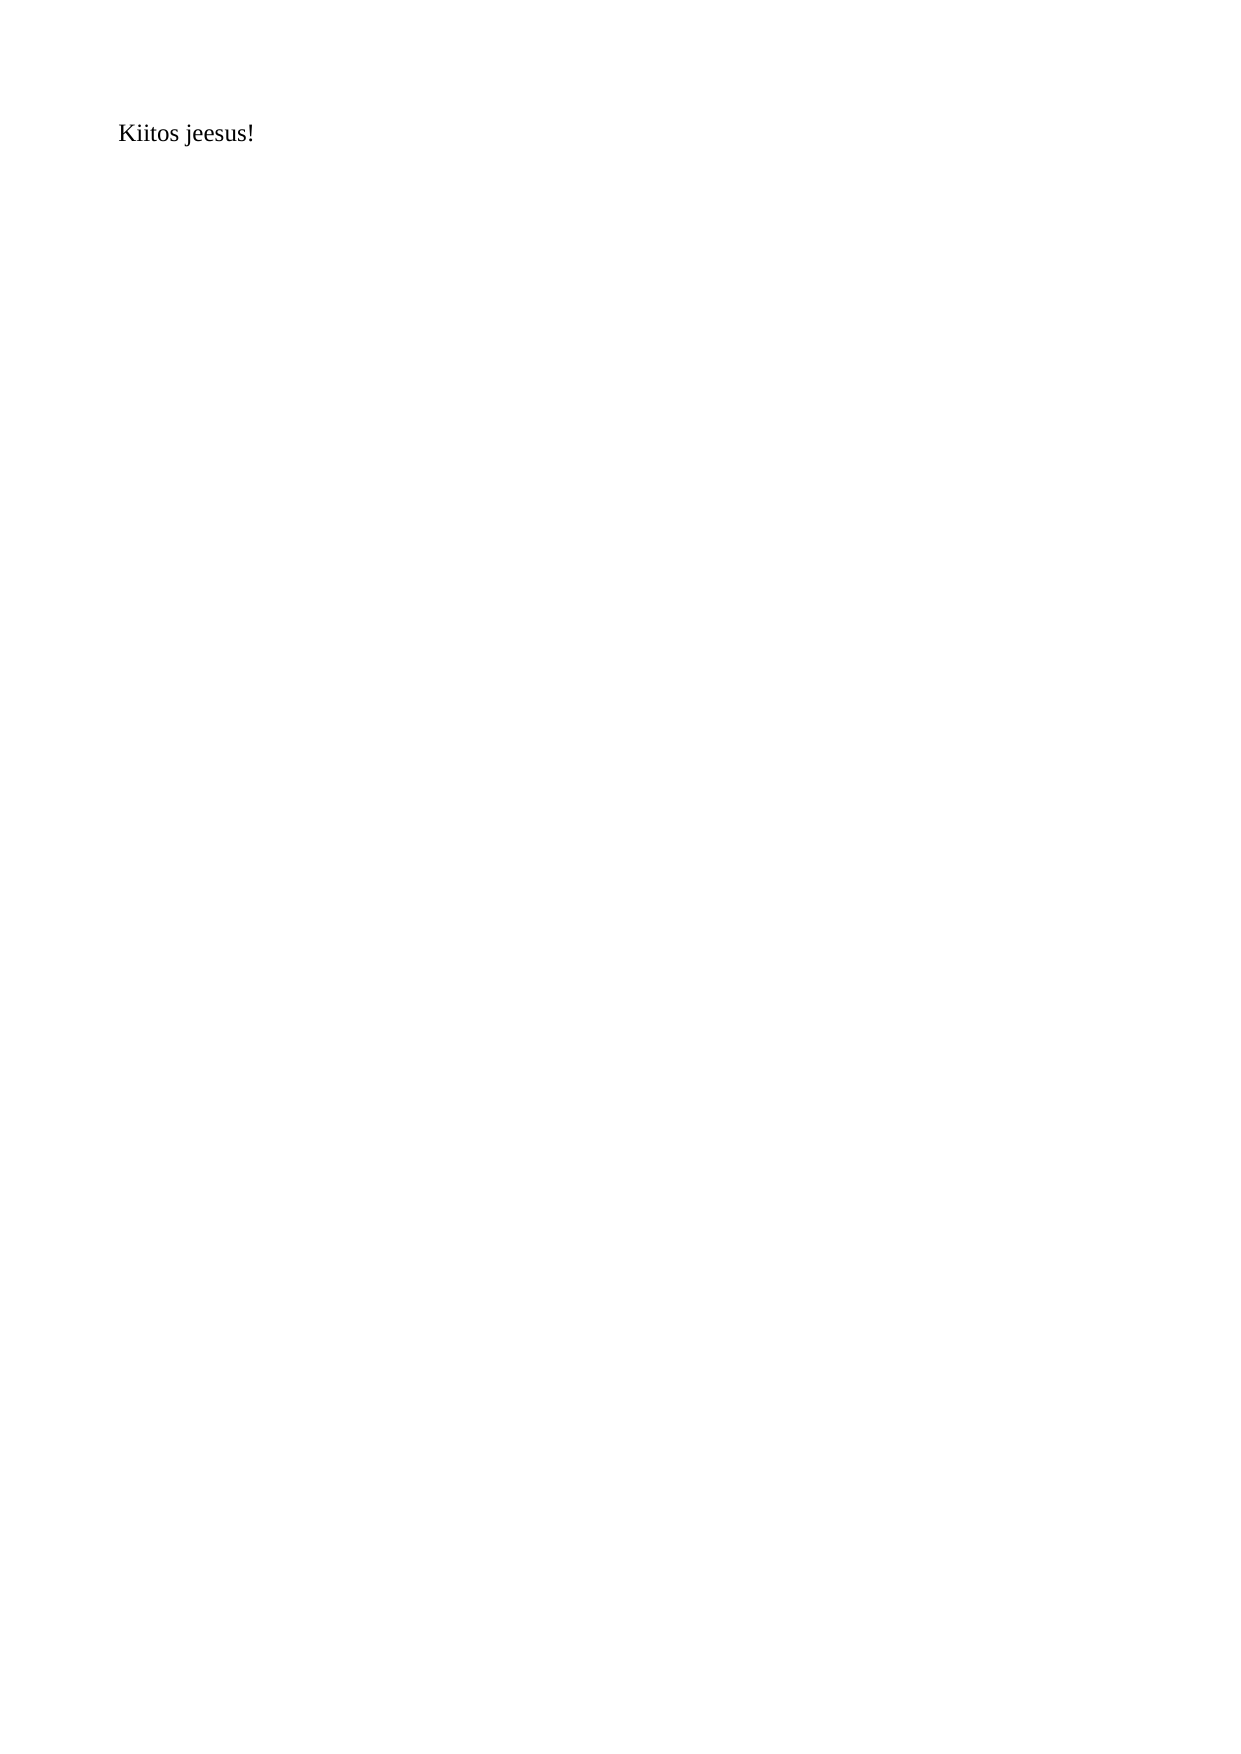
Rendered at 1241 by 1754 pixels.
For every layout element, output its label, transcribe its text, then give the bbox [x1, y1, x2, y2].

text Kiitos jeesus! [118, 118, 1122, 147]
